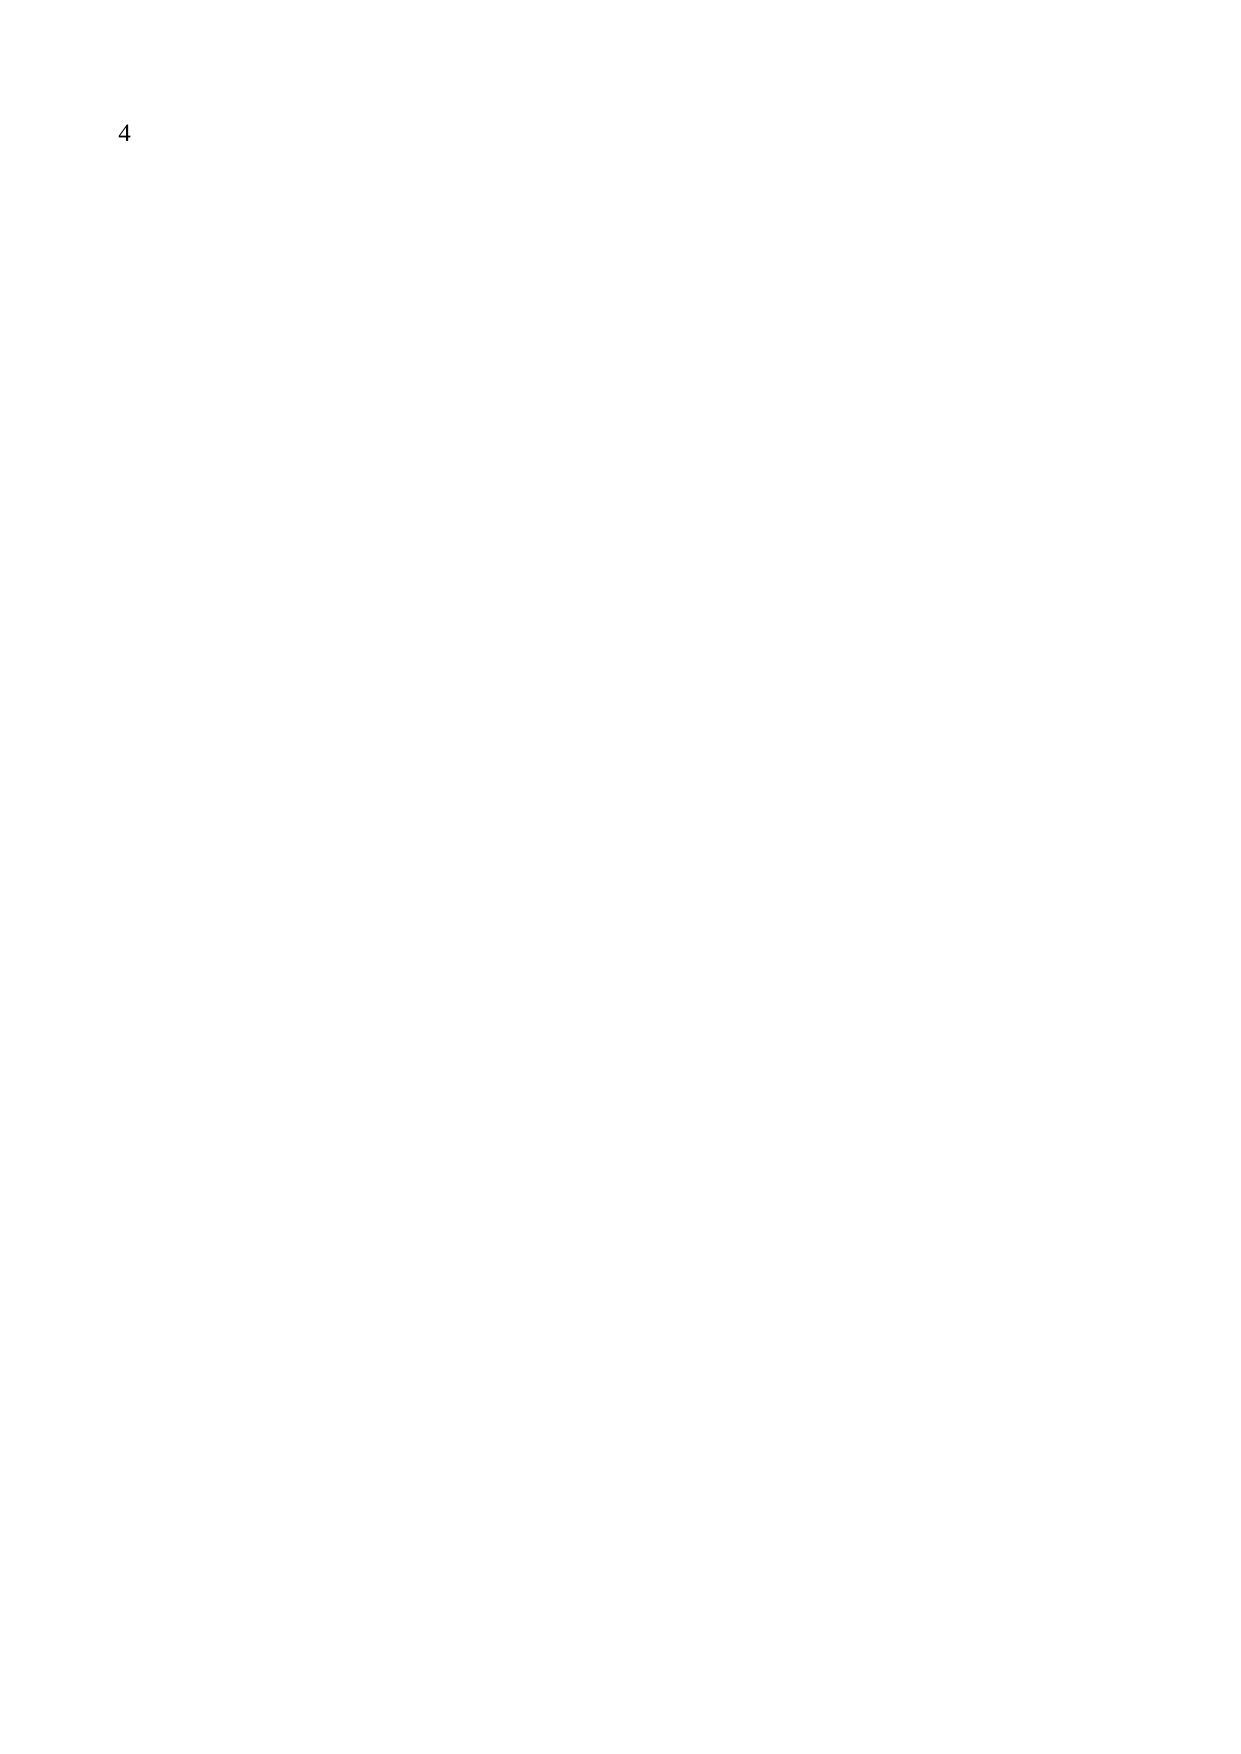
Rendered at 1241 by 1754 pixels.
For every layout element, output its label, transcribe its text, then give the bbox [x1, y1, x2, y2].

text 4 [118, 118, 1122, 147]
